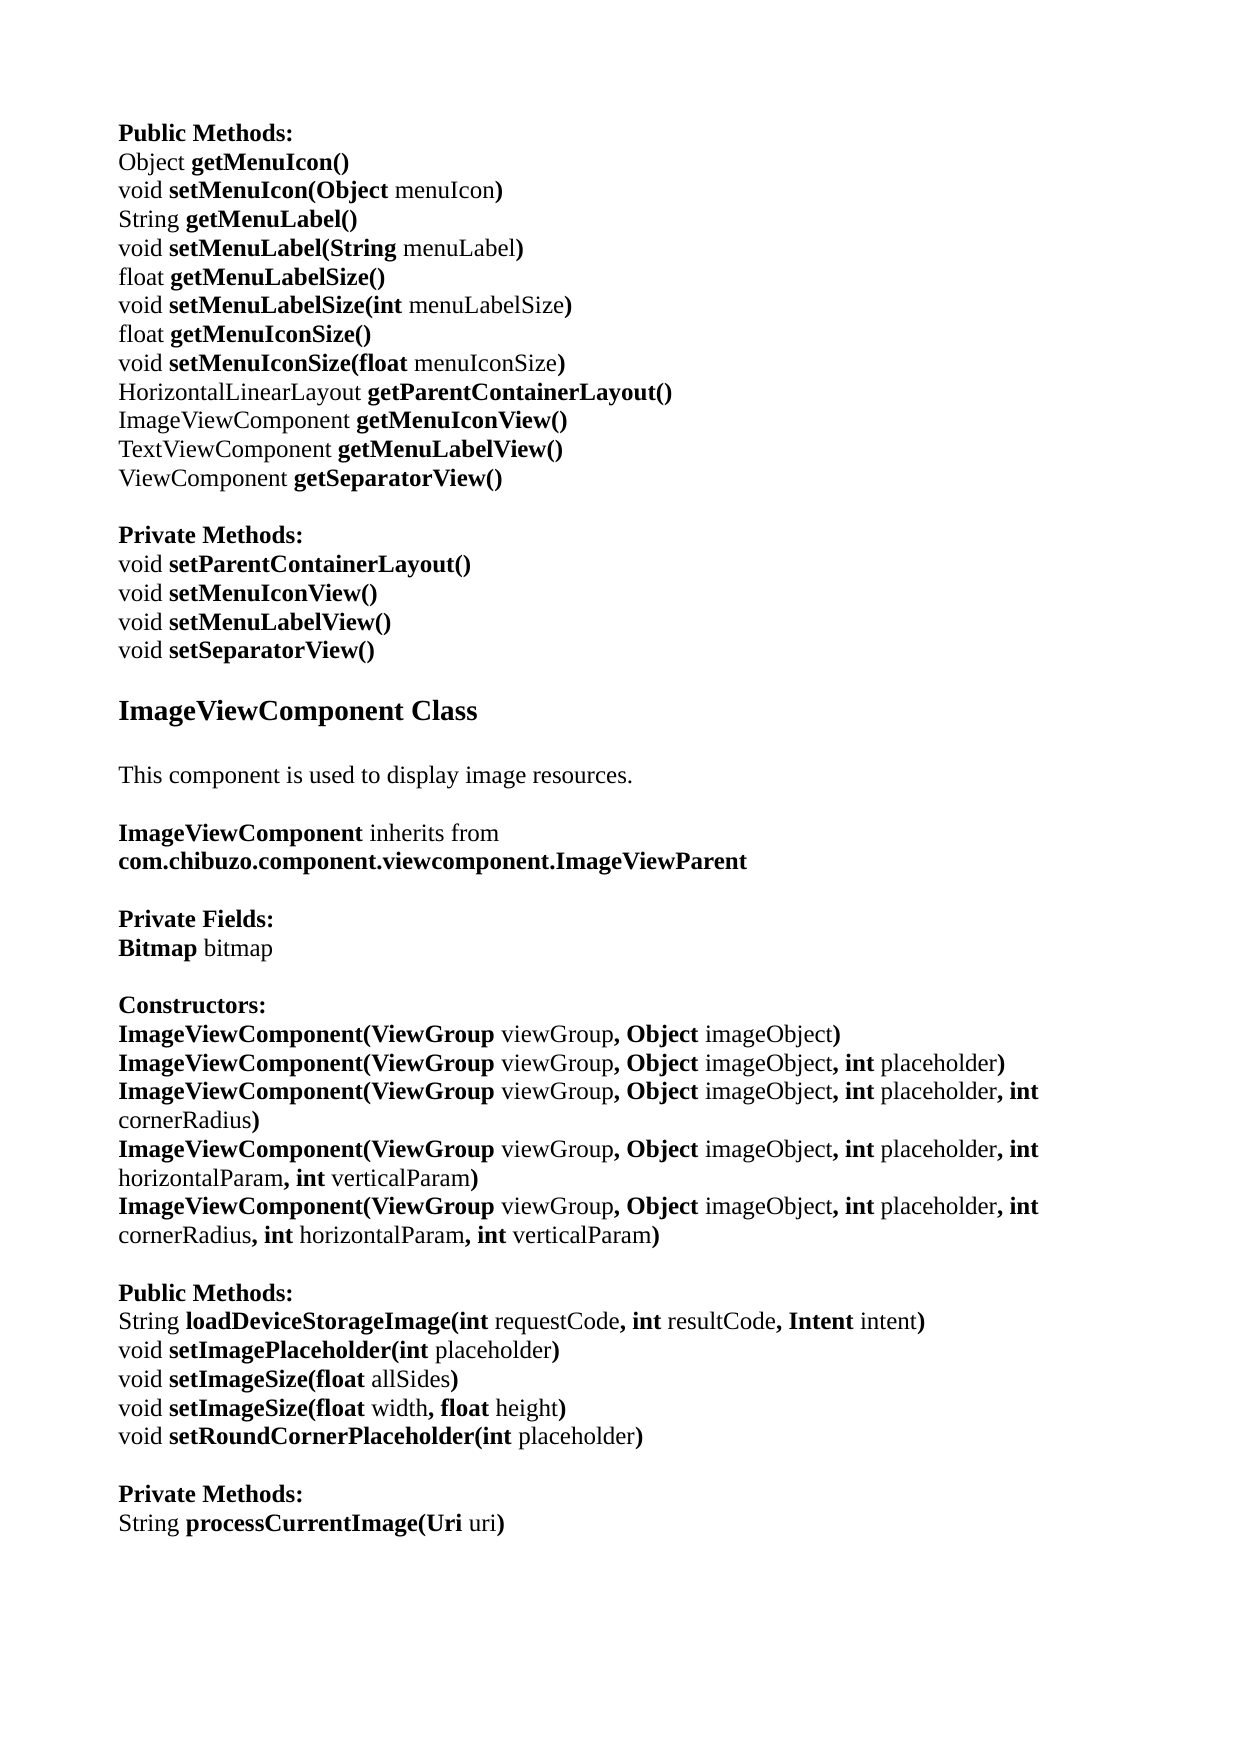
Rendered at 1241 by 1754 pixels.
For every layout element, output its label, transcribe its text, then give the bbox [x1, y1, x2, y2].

text void setParentContainerLayout() [118, 549, 1122, 578]
text ImageViewComponent(ViewGroup viewGroup, Object imageObject, int placeholder, int cornerRadius) [118, 1076, 1122, 1134]
text This component is used to display image resources. [118, 760, 1122, 789]
text void setImageSize(float width, float height) [118, 1393, 1122, 1421]
text Constructors: [118, 990, 1122, 1019]
text void setImagePlaceholder(int placeholder) [118, 1335, 1122, 1364]
text Private Methods: [118, 521, 1122, 549]
text String loadDeviceStorageImage(int requestCode, int resultCode, Intent intent) [118, 1306, 1122, 1335]
text HorizontalLinearLayout getParentContainerLayout() [118, 377, 1122, 406]
text void setImageSize(float allSides) [118, 1364, 1122, 1393]
text void setMenuIconSize(float menuIconSize) [118, 348, 1122, 377]
text void setMenuLabelSize(int menuLabelSize) [118, 291, 1122, 319]
text ImageViewComponent Class [118, 693, 1122, 727]
text ImageViewComponent(ViewGroup viewGroup, Object imageObject, int placeholder) [118, 1048, 1122, 1076]
text Private Fields: [118, 904, 1122, 933]
text void setMenuLabelView() [118, 607, 1122, 636]
text ImageViewComponent getMenuIconView() [118, 406, 1122, 434]
text String processCurrentImage(Uri uri) [118, 1508, 1122, 1536]
text float getMenuLabelSize() [118, 262, 1122, 291]
text Public Methods: [118, 1278, 1122, 1306]
text void setMenuLabel(String menuLabel) [118, 233, 1122, 262]
text ImageViewComponent(ViewGroup viewGroup, Object imageObject, int placeholder, int cornerRadius, int horizontalParam, int verticalParam) [118, 1191, 1122, 1249]
text void setMenuIcon(Object menuIcon) [118, 176, 1122, 204]
text void setMenuIconView() [118, 578, 1122, 607]
text TextViewComponent getMenuLabelView() [118, 434, 1122, 463]
text Bitmap bitmap [118, 933, 1122, 961]
text ImageViewComponent(ViewGroup viewGroup, Object imageObject) [118, 1019, 1122, 1048]
text void setSeparatorView() [118, 636, 1122, 664]
text Private Methods: [118, 1479, 1122, 1508]
text String getMenuLabel() [118, 204, 1122, 233]
text ViewComponent getSeparatorView() [118, 463, 1122, 492]
text Public Methods: [118, 118, 1122, 147]
text float getMenuIconSize() [118, 319, 1122, 348]
text void setRoundCornerPlaceholder(int placeholder) [118, 1421, 1122, 1450]
text ImageViewComponent inherits from com.chibuzo.component.viewcomponent.ImageViewParent [118, 818, 1122, 875]
text ImageViewComponent(ViewGroup viewGroup, Object imageObject, int placeholder, int horizontalParam, int verticalParam) [118, 1134, 1122, 1191]
text Object getMenuIcon() [118, 147, 1122, 176]
